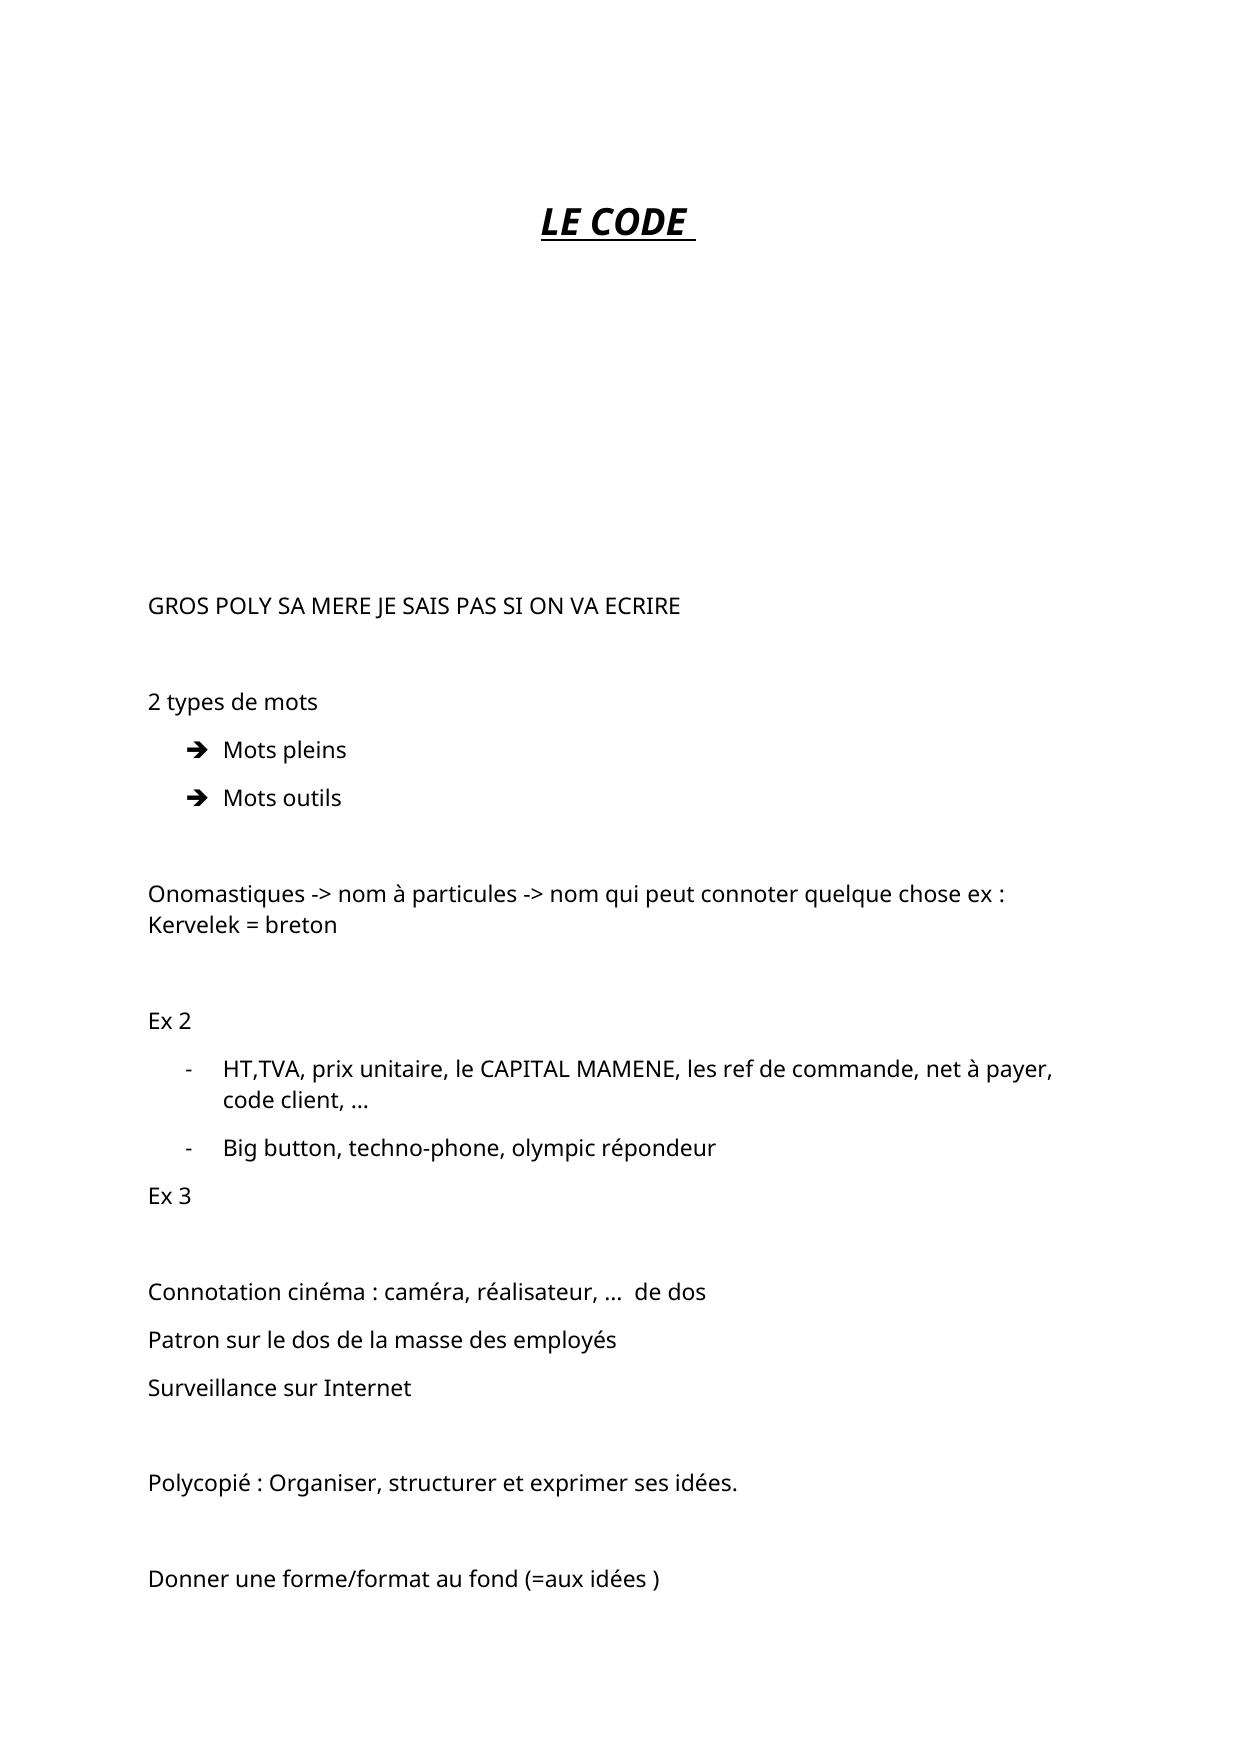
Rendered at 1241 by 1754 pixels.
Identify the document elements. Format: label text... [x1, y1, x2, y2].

text Donner une forme/format au fond (=aux idées ) [148, 1563, 1093, 1594]
text Patron sur le dos de la masse des employés [148, 1324, 1093, 1355]
text 2 types de mots [148, 686, 1093, 717]
text Surveillance sur Internet [148, 1372, 1093, 1403]
text LE CODE [148, 196, 1093, 247]
text Ex 2 [148, 1005, 1093, 1036]
list HT,TVA, prix unitaire, le CAPITAL MAMENE, les ref de commande, net à payer, code client, … [185, 1053, 1093, 1115]
list Big button, techno-phone, olympic répondeur [185, 1132, 1093, 1163]
text Connotation cinéma : caméra, réalisateur, … de dos [148, 1276, 1093, 1307]
list Mots pleins [185, 734, 1093, 765]
text Polycopié : Organiser, structurer et exprimer ses idées. [148, 1467, 1093, 1499]
text Ex 3 [148, 1180, 1093, 1211]
text Onomastiques -> nom à particules -> nom qui peut connoter quelque chose ex : Kervelek = breton [148, 878, 1093, 940]
list Mots outils [185, 782, 1093, 813]
text GROS POLY SA MERE JE SAIS PAS SI ON VA ECRIRE [148, 590, 1093, 622]
